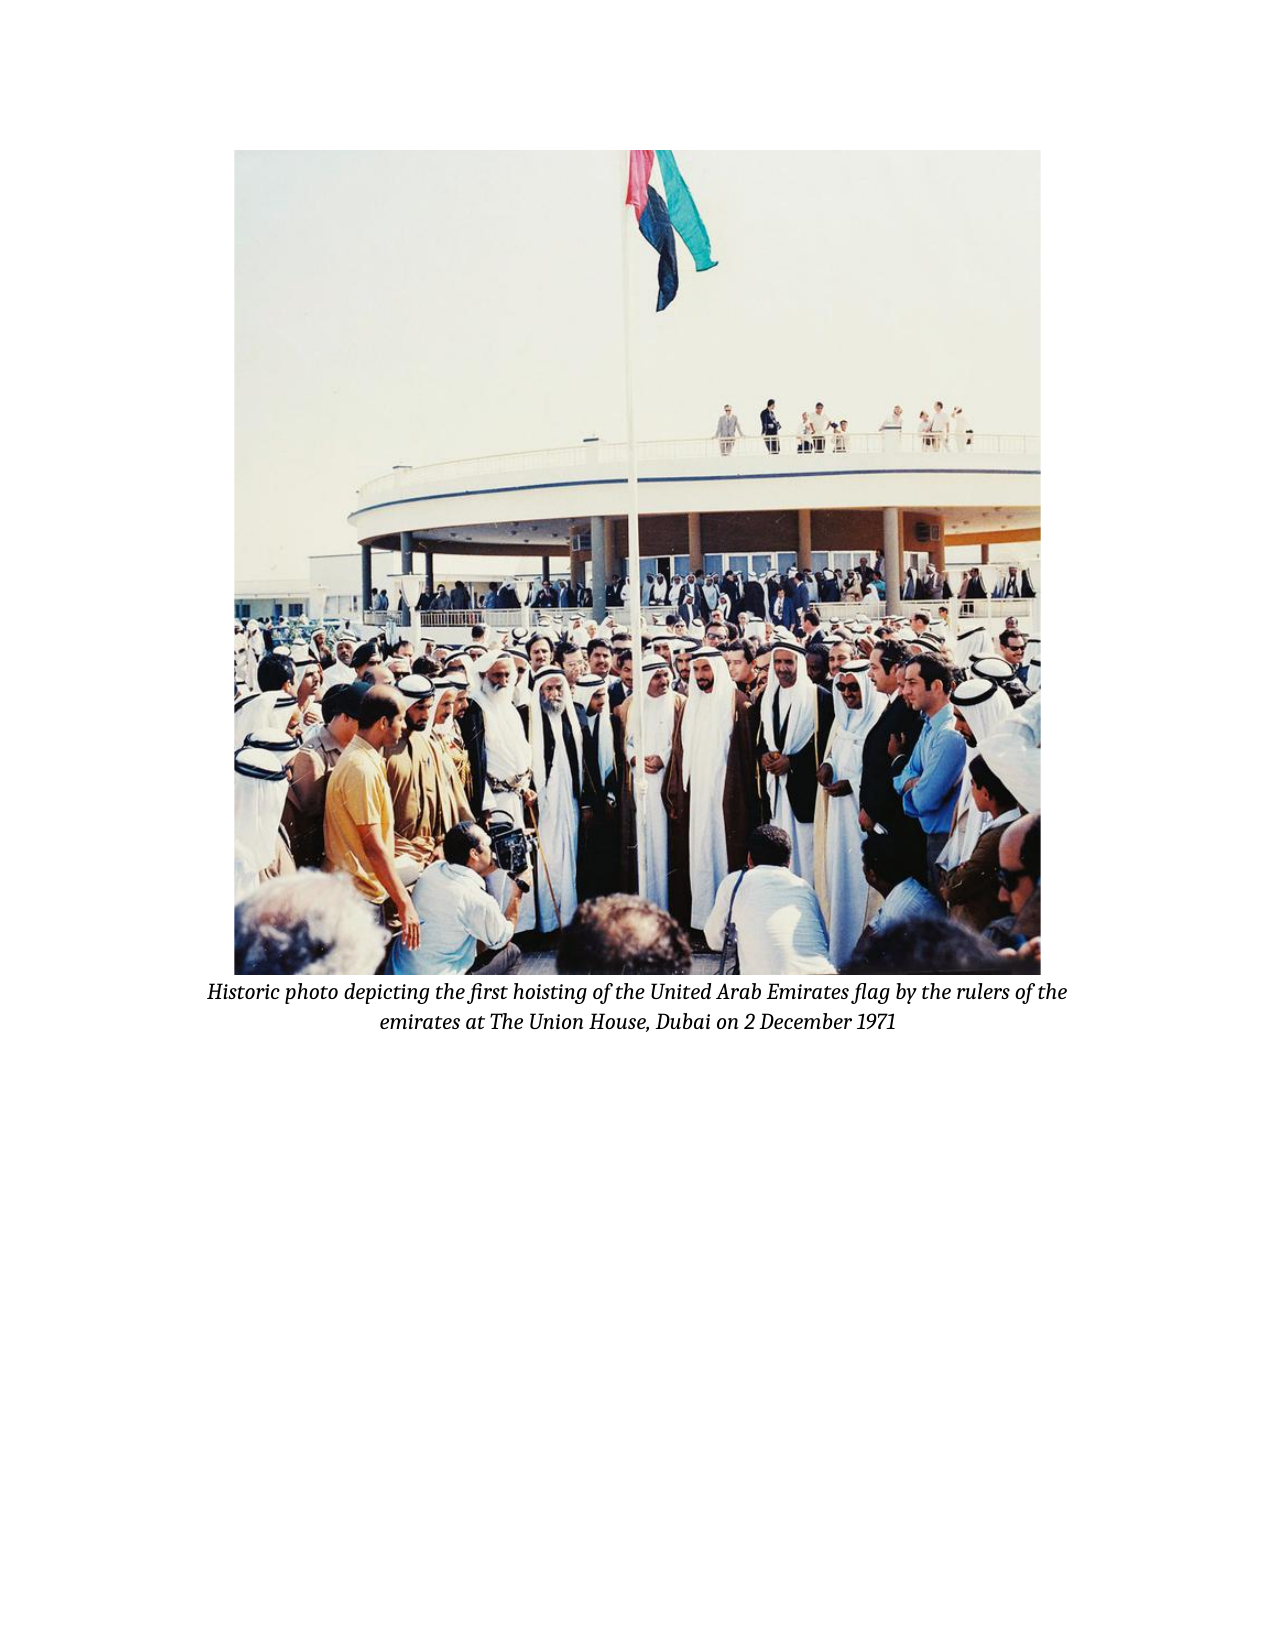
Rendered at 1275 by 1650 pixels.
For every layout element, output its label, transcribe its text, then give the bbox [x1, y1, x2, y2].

picture [234, 150, 1041, 975]
text Historic photo depicting the first hoisting of the United Arab Emirates flag by the rulers of the emirates at The Union House, Dubai on 2 December 1971 [187, 150, 1087, 1035]
